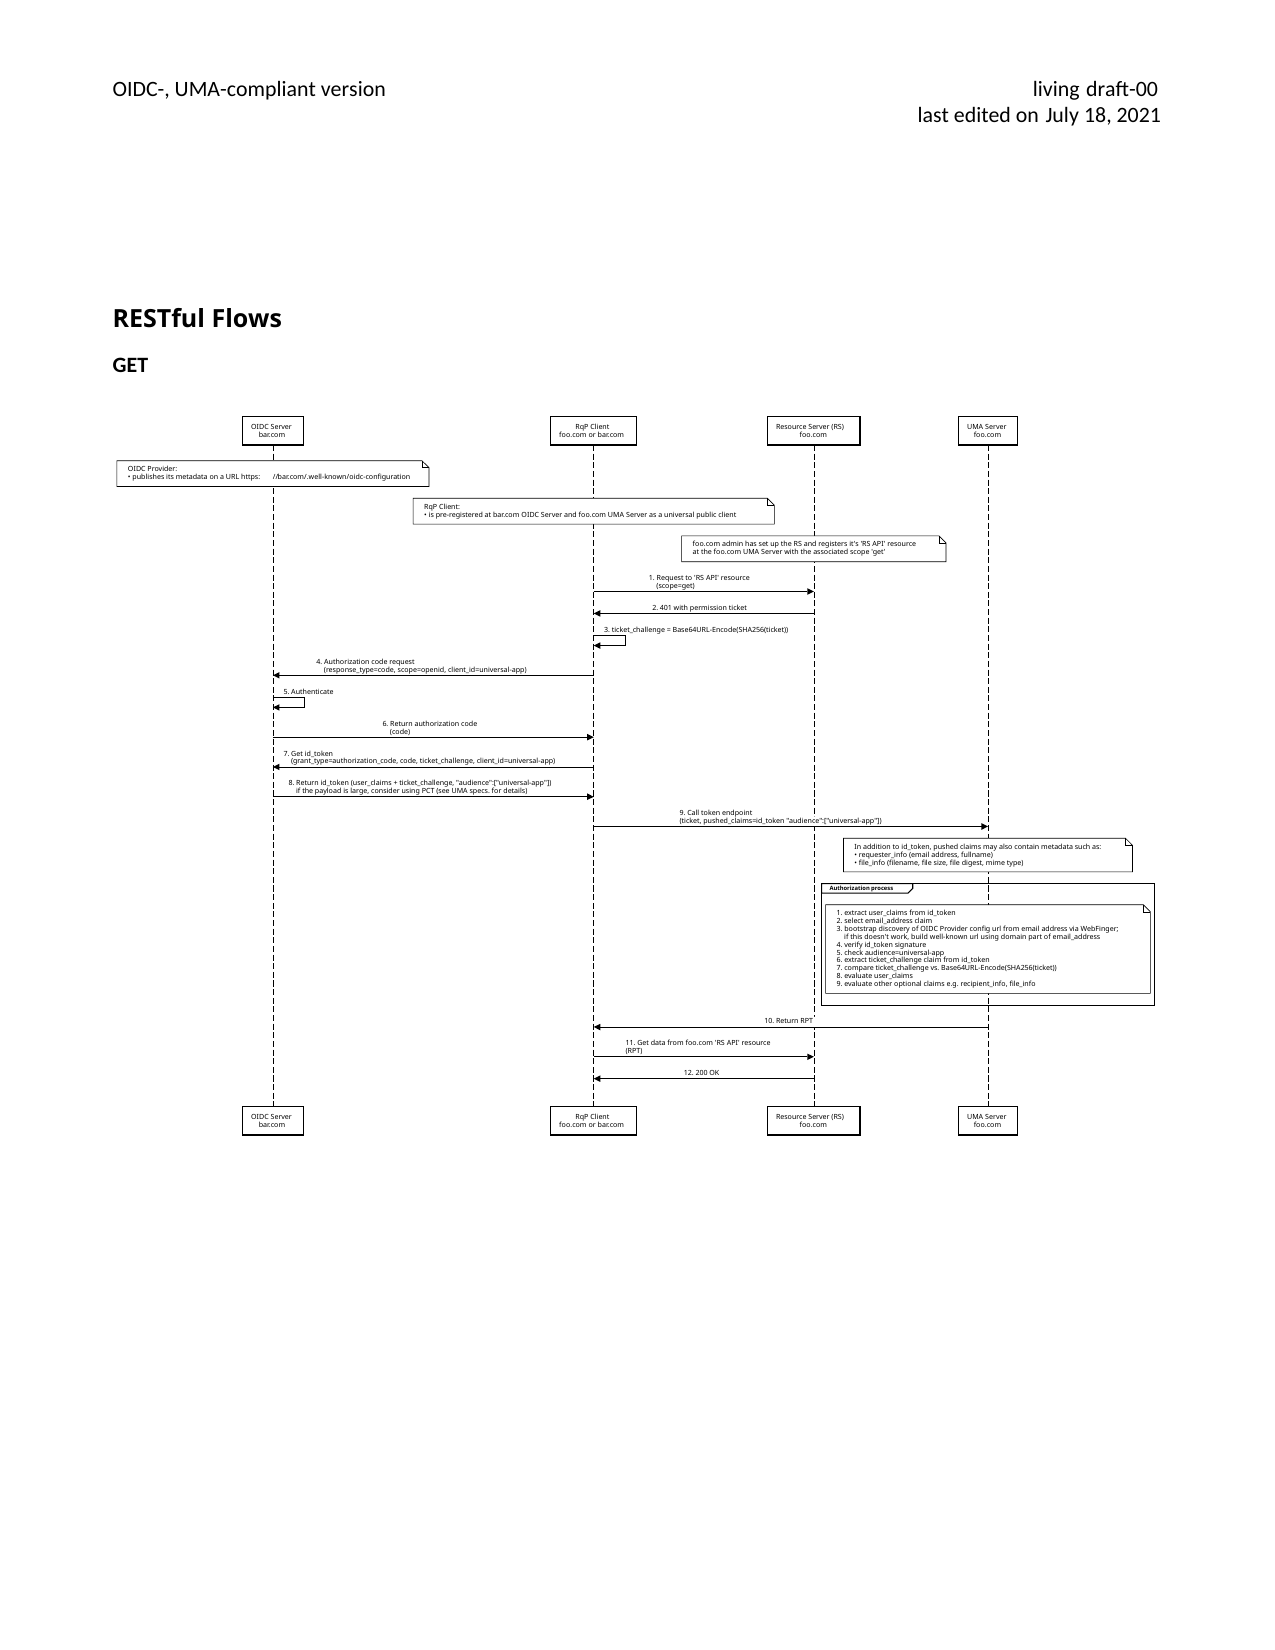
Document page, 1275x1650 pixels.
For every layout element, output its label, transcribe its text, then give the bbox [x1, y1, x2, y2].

text GET [112, 351, 1162, 378]
text RESTful Flows [112, 301, 1162, 335]
